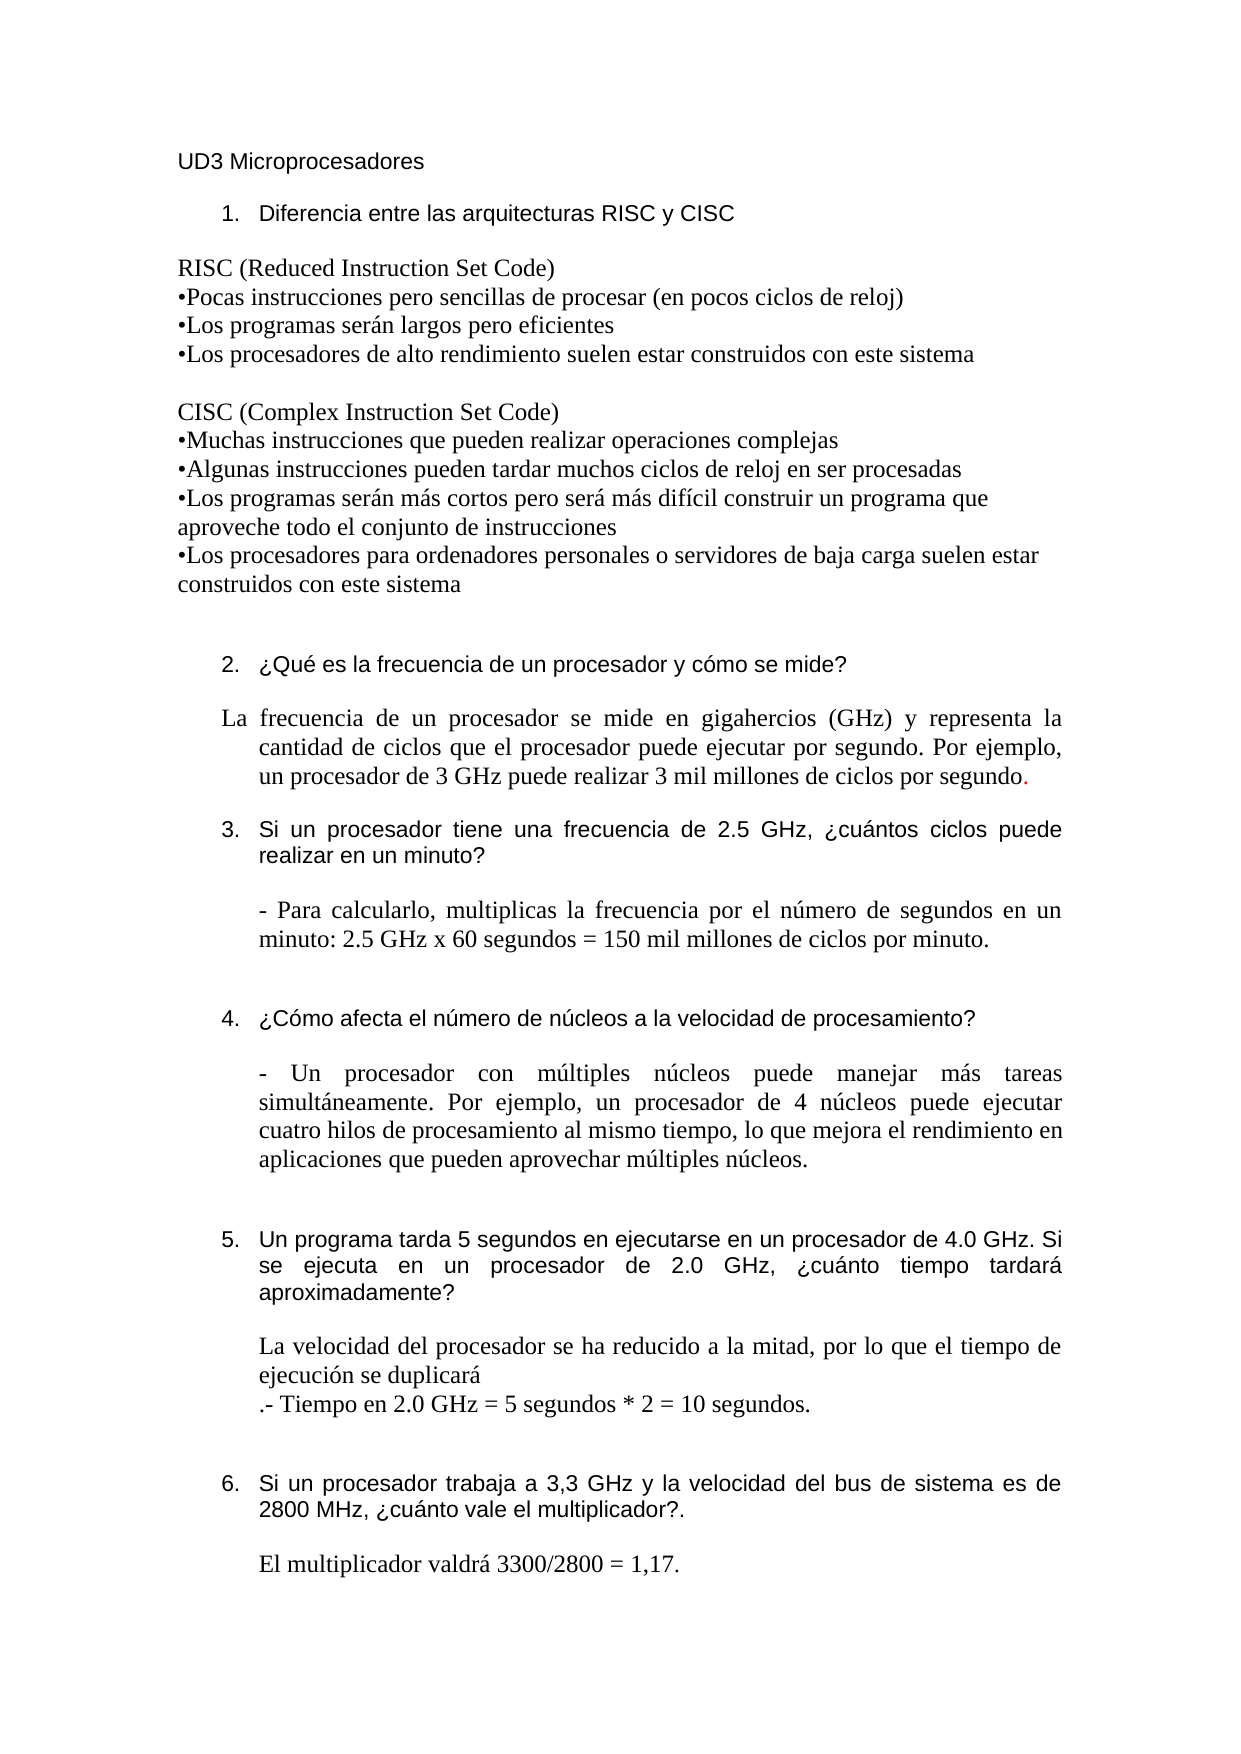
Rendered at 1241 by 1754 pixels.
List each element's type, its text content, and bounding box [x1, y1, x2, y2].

list - Un procesador con múltiples núcleos puede manejar más tareas simultáneamente. Por ejemplo, un procesador de 4 núcleos puede ejecutar cuatro hilos de procesamiento al mismo tiempo, lo que mejora el rendimiento en aplicaciones que pueden aprovechar múltiples núcleos. [221, 1058, 1063, 1173]
list ¿Qué es la frecuencia de un procesador y cómo se mide? [221, 651, 1063, 677]
text CISC (Complex Instruction Set Code) [177, 397, 1063, 426]
text •Algunas instrucciones pueden tardar muchos ciclos de reloj en ser procesadas [177, 454, 1063, 483]
list Un programa tarda 5 segundos en ejecutarse en un procesador de 4.0 GHz. Si se ejecuta en un procesador de 2.0 GHz, ¿cuánto tiempo tardará aproximadamente? [221, 1226, 1063, 1305]
text •Los programas serán más cortos pero será más difícil construir un programa que aproveche todo el conjunto de instrucciones [177, 483, 1063, 541]
list Diferencia entre las arquitecturas RISC y CISC [221, 200, 1063, 227]
text •Los procesadores de alto rendimiento suelen estar construidos con este sistema [177, 339, 1063, 368]
text UD3 Microprocesadores [177, 148, 1063, 174]
list Si un procesador tiene una frecuencia de 2.5 GHz, ¿cuántos ciclos puede realizar en un minuto? [221, 816, 1063, 869]
text RISC (Reduced Instruction Set Code) [177, 253, 1063, 282]
list Si un procesador trabaja a 3,3 GHz y la velocidad del bus de sistema es de 2800 MHz, ¿cuánto vale el multiplicador?. [221, 1470, 1063, 1523]
text •Los procesadores para ordenadores personales o servidores de baja carga suelen estar construidos con este sistema [177, 541, 1063, 598]
list La velocidad del procesador se ha reducido a la mitad, por lo que el tiempo de ejecución se duplicará [221, 1331, 1063, 1389]
list El multiplicador valdrá 3300/2800 = 1,17. [221, 1549, 1063, 1578]
text •Muchas instrucciones que pueden realizar operaciones complejas [177, 426, 1063, 454]
text •Pocas instrucciones pero sencillas de procesar (en pocos ciclos de reloj) [177, 282, 1063, 311]
list ¿Cómo afecta el número de núcleos a la velocidad de procesamiento? [221, 1005, 1063, 1032]
list .- Tiempo en 2.0 GHz = 5 segundos * 2 = 10 segundos. [221, 1389, 1063, 1417]
text •Los programas serán largos pero eficientes [177, 311, 1063, 339]
text La frecuencia de un procesador se mide en gigahercios (GHz) y representa la cantidad de ciclos que el procesador puede ejecutar por segundo. Por ejemplo, un procesador de 3 GHz puede realizar 3 mil millones de ciclos por segundo. [221, 703, 1063, 790]
list - Para calcularlo, multiplicas la frecuencia por el número de segundos en un minuto: 2.5 GHz x 60 segundos = 150 mil millones de ciclos por minuto. [221, 895, 1063, 953]
